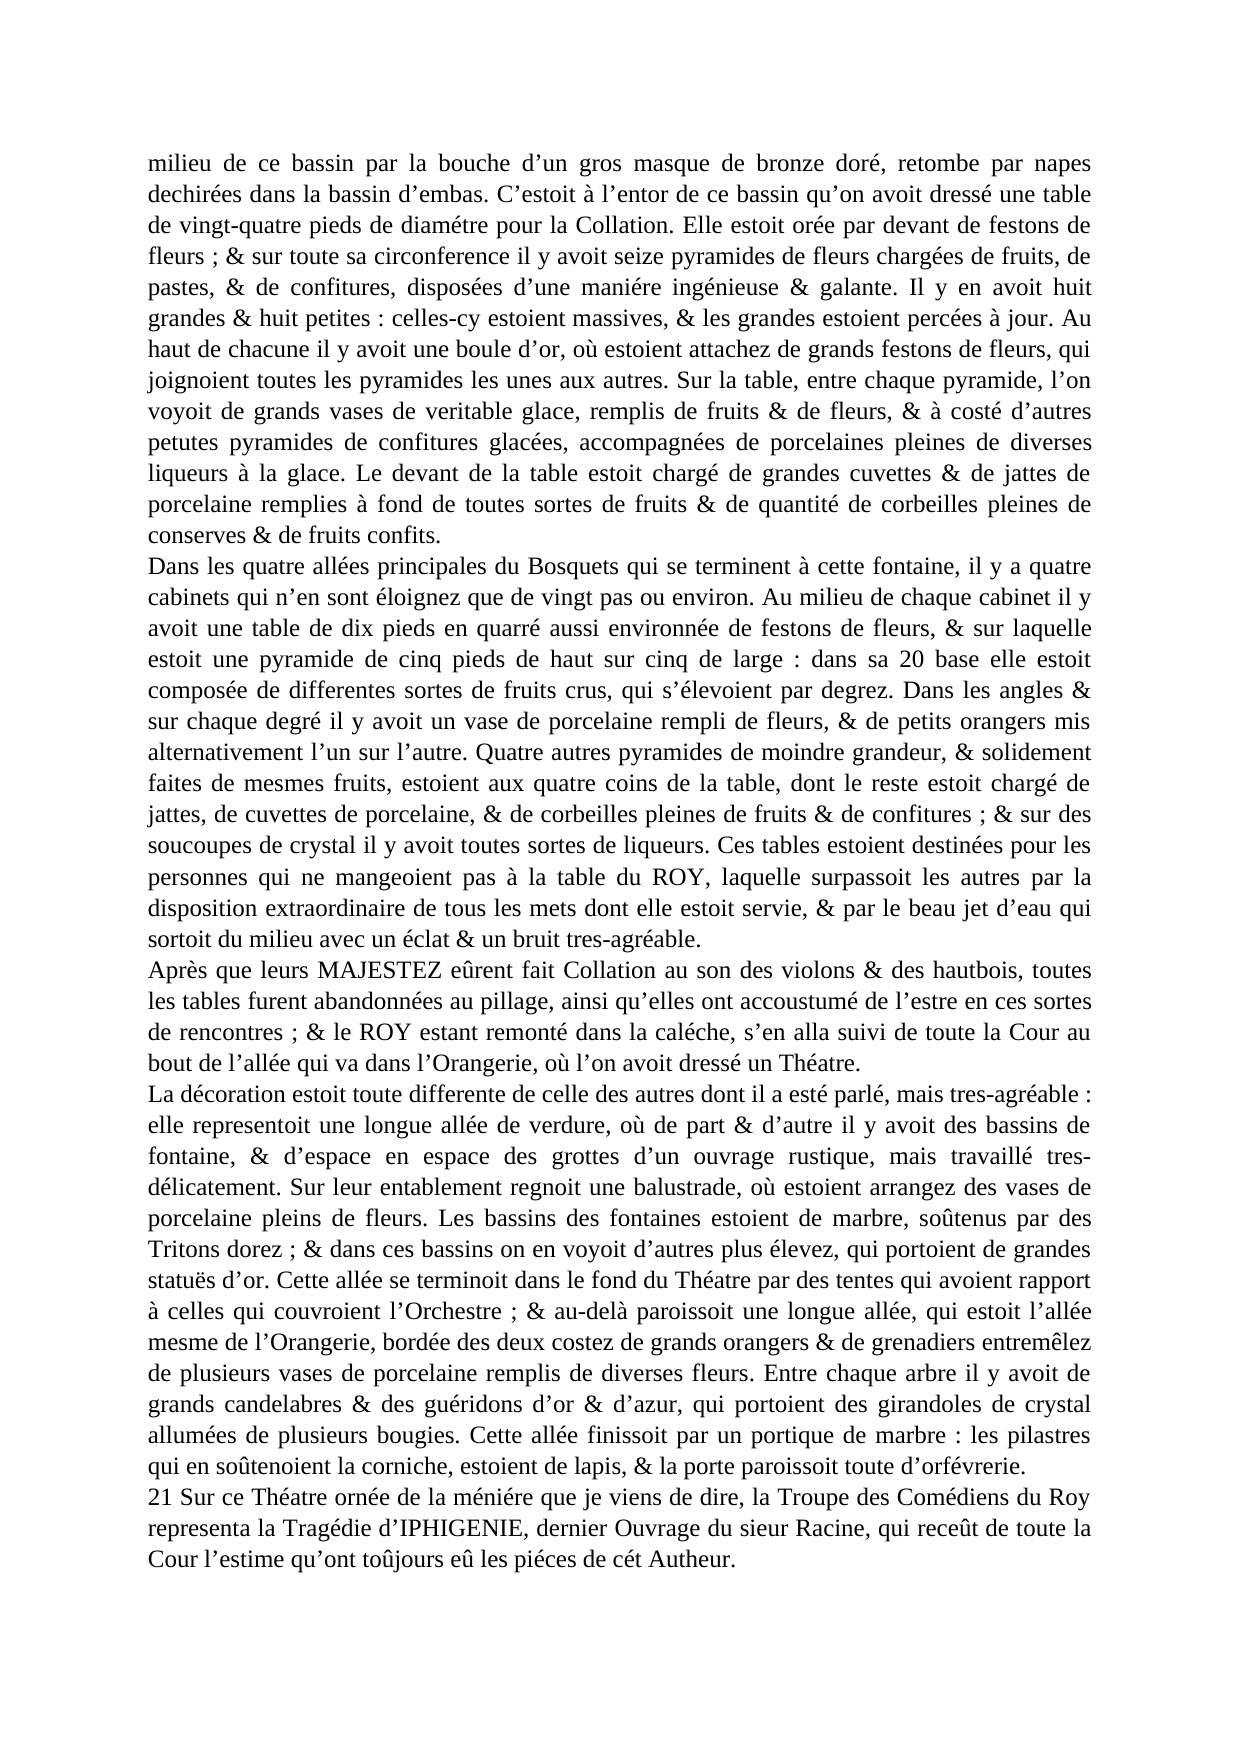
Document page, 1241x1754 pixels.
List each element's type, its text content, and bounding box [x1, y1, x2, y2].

text La décoration estoit toute differente de celle des autres dont il a esté parlé, mais tres-agréable : elle representoit une longue allée de verdure, où de part & d’autre il y avoit des bassins de fontaine, & d’espace en espace des grottes d’un ouvrage rustique, mais travaillé tres-délicatement. Sur leur entablement regnoit une balustrade, où estoient arrangez des vases de porcelaine pleins de fleurs. Les bassins des fontaines estoient de marbre, soûtenus par des Tritons dorez ; & dans ces bassins on en voyoit d’autres plus élevez, qui portoient de grandes statuës d’or. Cette allée se terminoit dans le fond du Théatre par des tentes qui avoient rapport à celles qui couvroient l’Orchestre ; & au-delà paroissoit une longue allée, qui estoit l’allée mesme de l’Orangerie, bordée des deux costez de grands orangers & de grenadiers entremêlez de plusieurs vases de porcelaine remplis de diverses fleurs. Entre chaque arbre il y avoit de grands candelabres & des guéridons d’or & d’azur, qui portoient des girandoles de crystal allumées de plusieurs bougies. Cette allée finissoit par un portique de marbre : les pilastres qui en soûtenoient la corniche, estoient de lapis, & la porte paroissoit toute d’orfévrerie. [148, 1079, 1093, 1480]
text Après que leurs MAJESTEZ eûrent fait Collation au son des violons & des hautbois, toutes les tables furent abandonnées au pillage, ainsi qu’elles ont accoustumé de l’estre en ces sortes de rencontres ; & le ROY estant remonté dans la caléche, s’en alla suivi de toute la Cour au bout de l’allée qui va dans l’Orangerie, où l’on avoit dressé un Théatre. [148, 955, 1093, 1077]
text milieu de ce bassin par la bouche d’un gros masque de bronze doré, retombe par napes dechirées dans la bassin d’embas. C’estoit à l’entor de ce bassin qu’on avoit dressé une table de vingt-quatre pieds de diamétre pour la Collation. Elle estoit orée par devant de festons de fleurs ; & sur toute sa circonference il y avoit seize pyramides de fleurs chargées de fruits, de pastes, & de confitures, disposées d’une maniére ingénieuse & galante. Il y en avoit huit grandes & huit petites : celles-cy estoient massives, & les grandes estoient percées à jour. Au haut de chacune il y avoit une boule d’or, où estoient attachez de grands festons de fleurs, qui joignoient toutes les pyramides les unes aux autres. Sur la table, entre chaque pyramide, l’on voyoit de grands vases de veritable glace, remplis de fruits & de fleurs, & à costé d’autres petutes pyramides de confitures glacées, accompagnées de porcelaines pleines de diverses liqueurs à la glace. Le devant de la table estoit chargé de grandes cuvettes & de jattes de porcelaine remplies à fond de toutes sortes de fruits & de quantité de corbeilles pleines de conserves & de fruits confits. [148, 148, 1093, 549]
text Dans les quatre allées principales du Bosquets qui se terminent à cette fontaine, il y a quatre cabinets qui n’en sont éloignez que de vingt pas ou environ. Au milieu de chaque cabinet il y avoit une table de dix pieds en quarré aussi environnée de festons de fleurs, & sur laquelle estoit une pyramide de cinq pieds de haut sur cinq de large : dans sa 20 base elle estoit composée de differentes sortes de fruits crus, qui s’élevoient par degrez. Dans les angles & sur chaque degré il y avoit un vase de porcelaine rempli de fleurs, & de petits orangers mis alternativement l’un sur l’autre. Quatre autres pyramides de moindre grandeur, & solidement faites de mesmes fruits, estoient aux quatre coins de la table, dont le reste estoit chargé de jattes, de cuvettes de porcelaine, & de corbeilles pleines de fruits & de confitures ; & sur des soucoupes de crystal il y avoit toutes sortes de liqueurs. Ces tables estoient destinées pour les personnes qui ne mangeoient pas à la table du ROY, laquelle surpassoit les autres par la disposition extraordinaire de tous les mets dont elle estoit servie, & par le beau jet d’eau qui sortoit du milieu avec un éclat & un bruit tres-agréable. [148, 551, 1093, 952]
text 21 Sur ce Théatre ornée de la méniére que je viens de dire, la Troupe des Comédiens du Roy representa la Tragédie d’IPHIGENIE, dernier Ouvrage du sieur Racine, qui receût de toute la Cour l’estime qu’ont toûjours eû les piéces de cét Autheur. [148, 1482, 1093, 1573]
